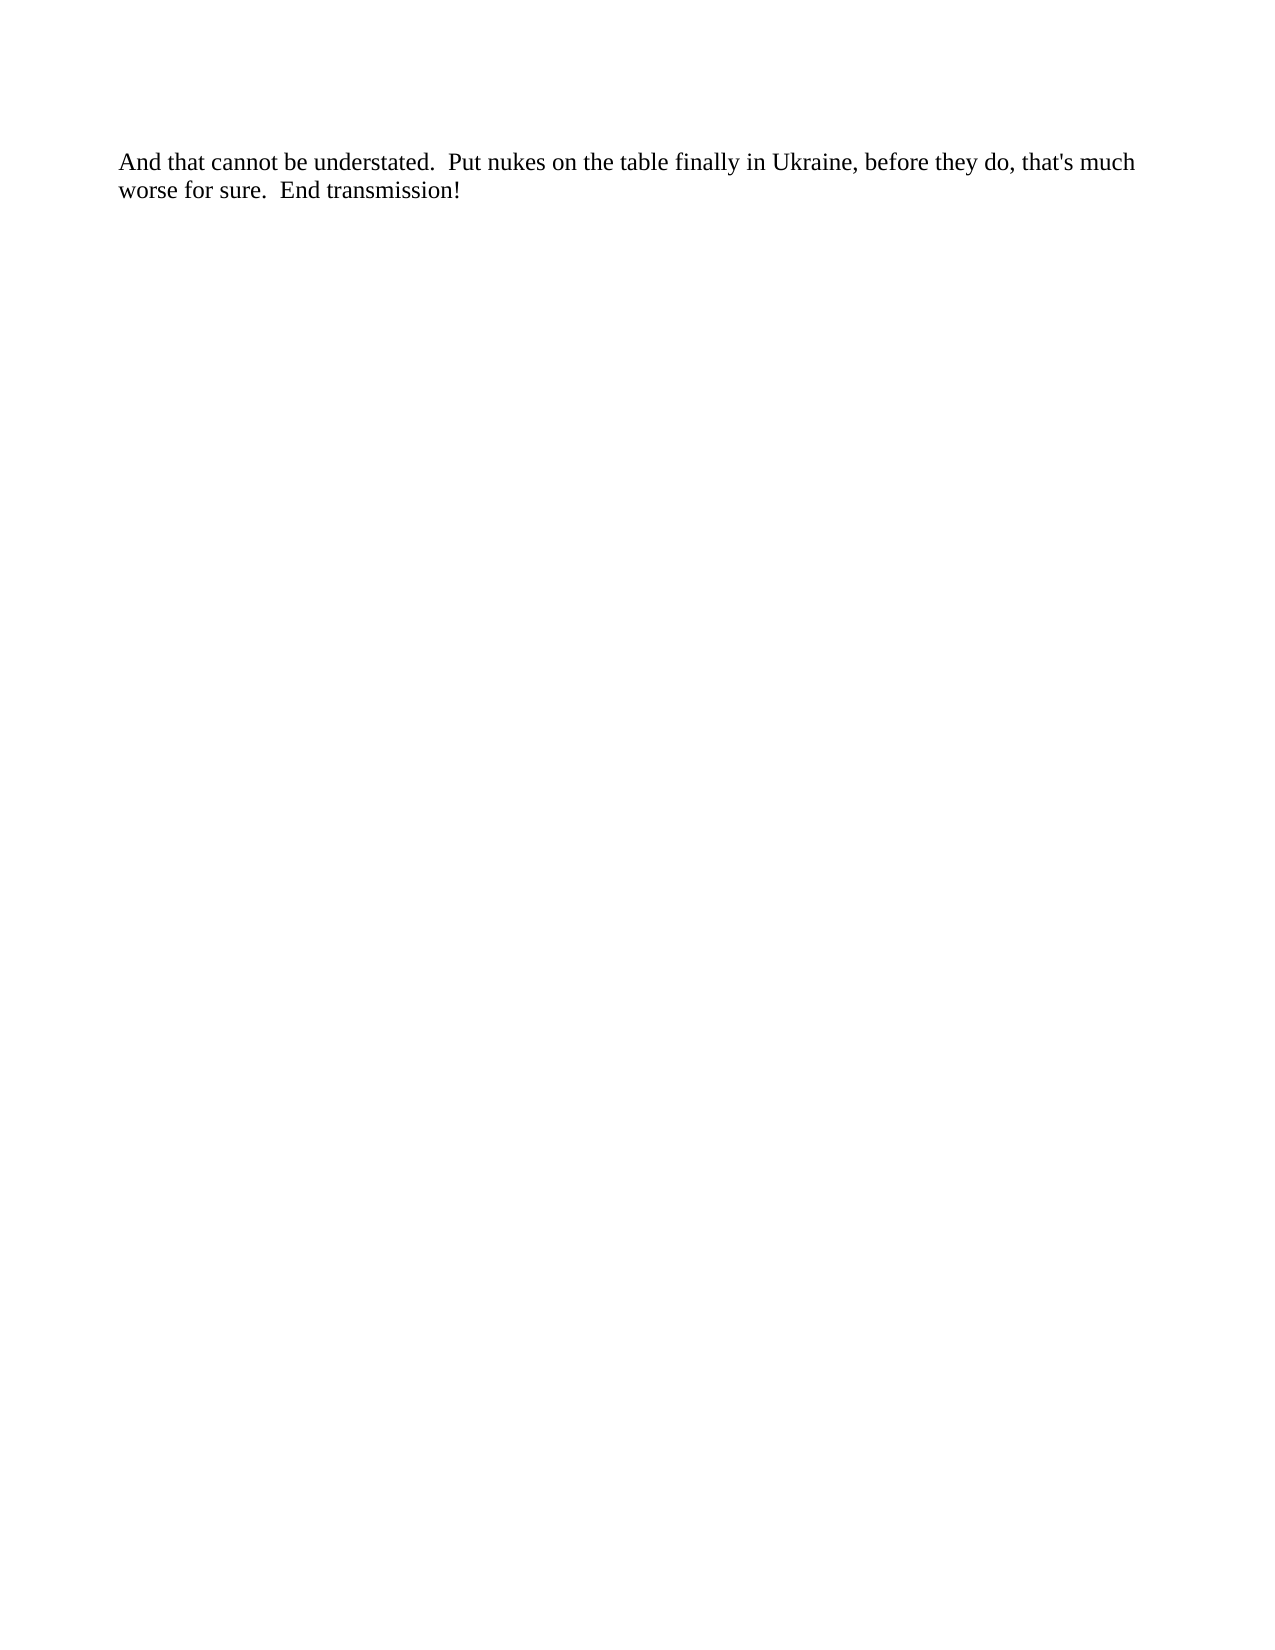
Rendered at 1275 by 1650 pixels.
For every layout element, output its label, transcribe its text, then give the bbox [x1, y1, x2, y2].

text And that cannot be understated. Put nukes on the table finally in Ukraine, before they do, that's much worse for sure. End transmission! [118, 147, 1157, 204]
